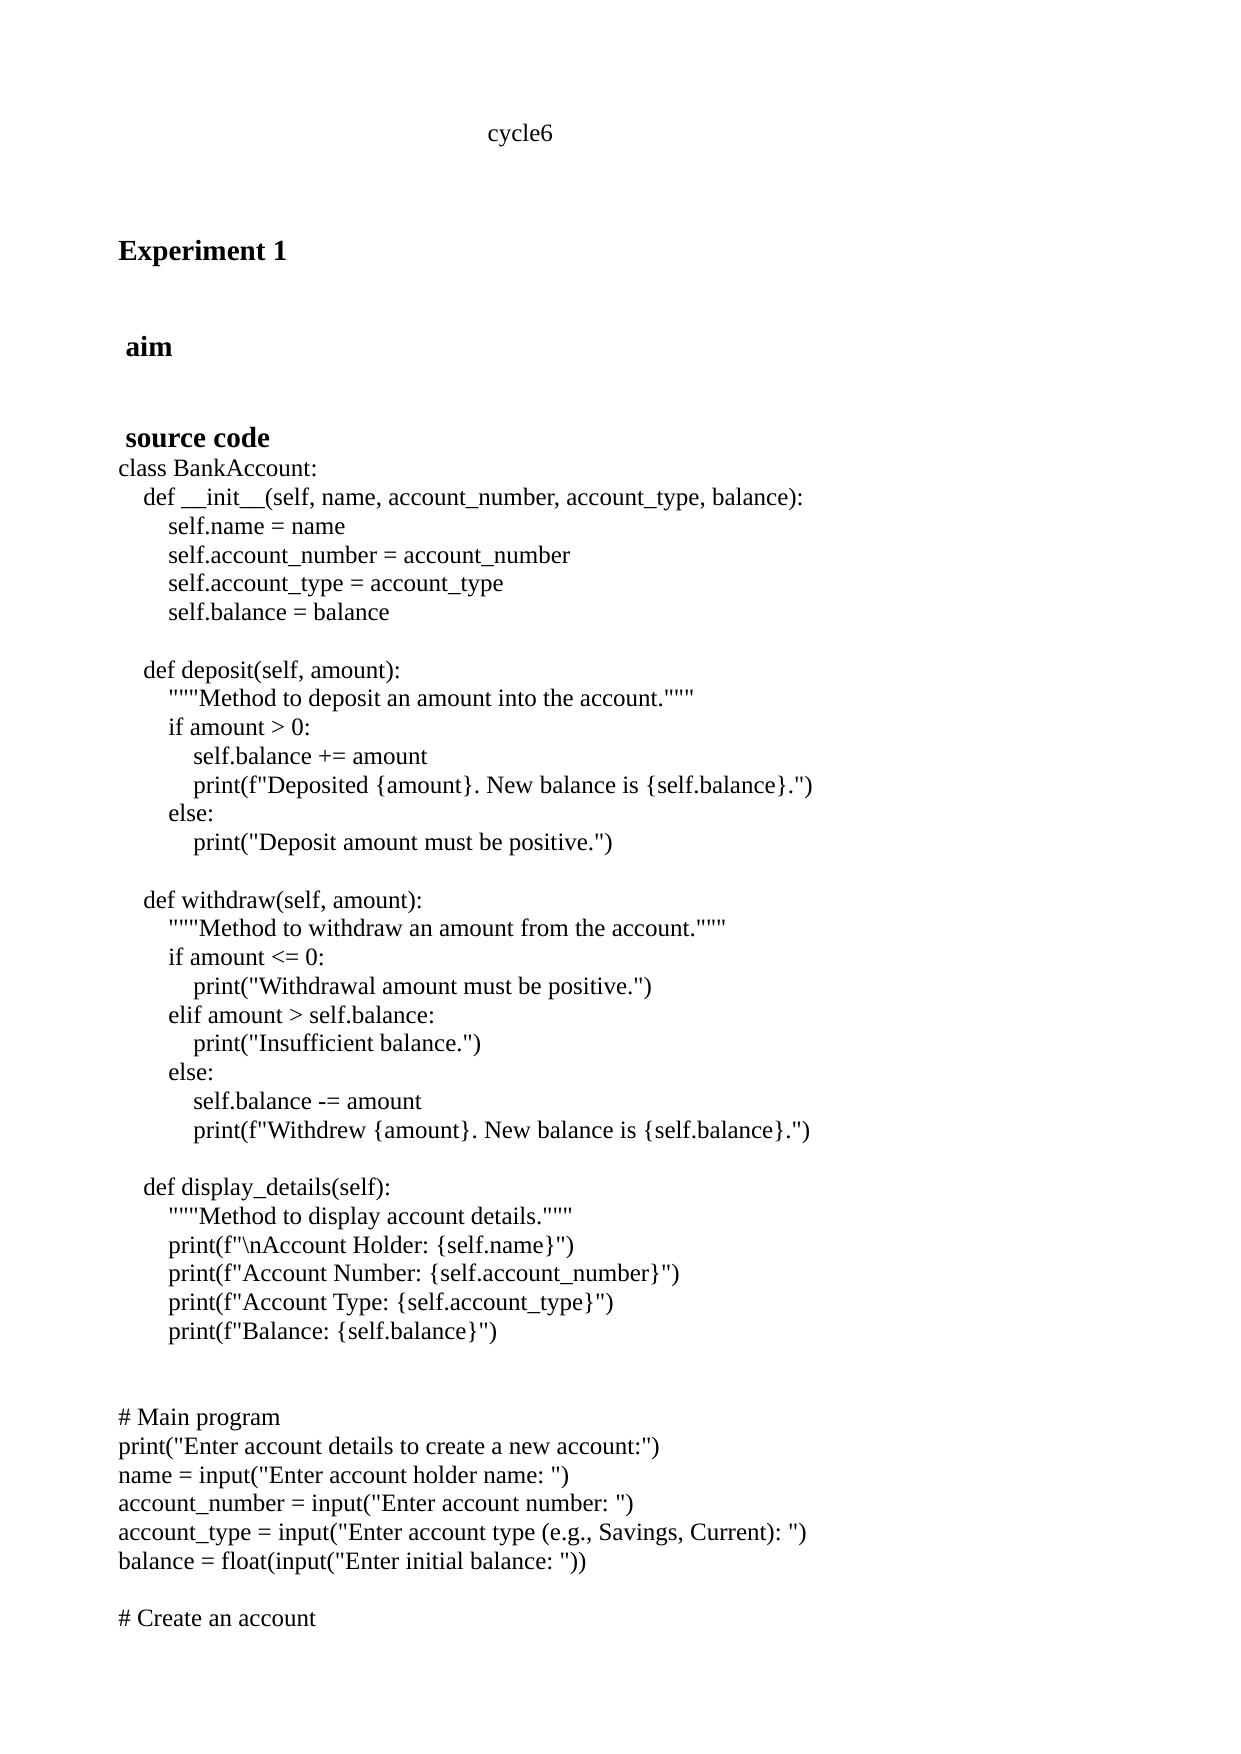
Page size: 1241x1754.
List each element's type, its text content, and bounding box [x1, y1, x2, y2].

text print(f"Account Type: {self.account_type}") [118, 1287, 1122, 1316]
text cycle6 [118, 118, 1122, 147]
text """Method to deposit an amount into the account.""" [118, 683, 1122, 712]
text # Create an account [118, 1603, 1122, 1632]
text else: [118, 1057, 1122, 1086]
text # Main program [118, 1402, 1122, 1431]
text print("Deposit amount must be positive.") [118, 827, 1122, 856]
text aim [118, 329, 1122, 362]
text account_type = input("Enter account type (e.g., Savings, Current): ") [118, 1517, 1122, 1546]
text def withdraw(self, amount): [118, 885, 1122, 913]
text """Method to withdraw an amount from the account.""" [118, 913, 1122, 942]
text self.balance += amount [118, 741, 1122, 770]
text elif amount > self.balance: [118, 1000, 1122, 1028]
text print(f"Deposited {amount}. New balance is {self.balance}.") [118, 770, 1122, 798]
text balance = float(input("Enter initial balance: ")) [118, 1546, 1122, 1575]
text class BankAccount: [118, 453, 1122, 482]
text print("Withdrawal amount must be positive.") [118, 971, 1122, 1000]
text print(f"Account Number: {self.account_number}") [118, 1258, 1122, 1287]
text self.balance = balance [118, 597, 1122, 626]
text def __init__(self, name, account_number, account_type, balance): [118, 482, 1122, 511]
text self.account_number = account_number [118, 540, 1122, 568]
text self.name = name [118, 511, 1122, 540]
text name = input("Enter account holder name: ") [118, 1460, 1122, 1488]
text print("Enter account details to create a new account:") [118, 1431, 1122, 1460]
text def display_details(self): [118, 1172, 1122, 1201]
text print(f"Balance: {self.balance}") [118, 1316, 1122, 1345]
text Experiment 1 [118, 233, 1122, 267]
text def deposit(self, amount): [118, 655, 1122, 683]
text self.account_type = account_type [118, 568, 1122, 597]
text source code [118, 420, 1122, 453]
text else: [118, 798, 1122, 827]
text if amount > 0: [118, 712, 1122, 741]
text print("Insufficient balance.") [118, 1028, 1122, 1057]
text print(f"Withdrew {amount}. New balance is {self.balance}.") [118, 1115, 1122, 1143]
text if amount <= 0: [118, 942, 1122, 971]
text account_number = input("Enter account number: ") [118, 1488, 1122, 1517]
text self.balance -= amount [118, 1086, 1122, 1115]
text """Method to display account details.""" [118, 1201, 1122, 1230]
text print(f"\nAccount Holder: {self.name}") [118, 1230, 1122, 1258]
